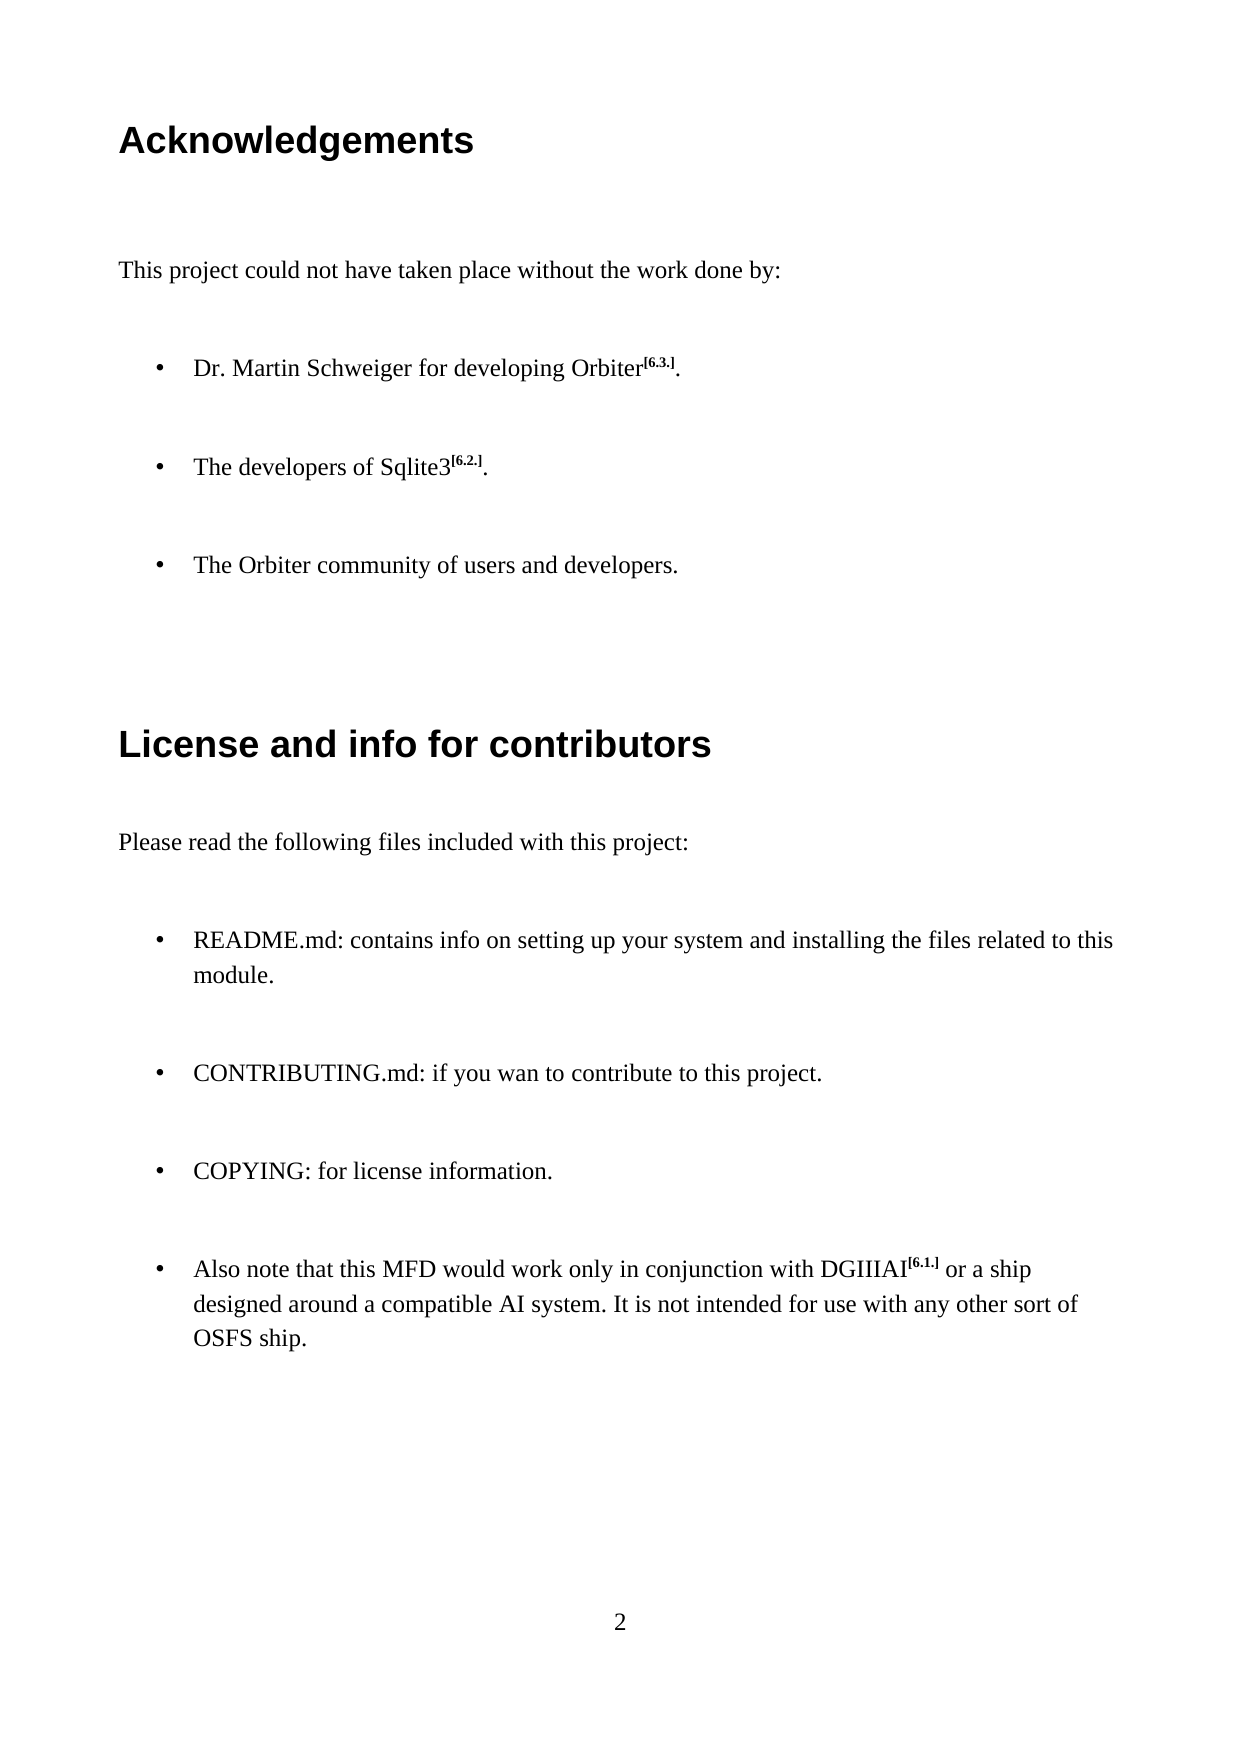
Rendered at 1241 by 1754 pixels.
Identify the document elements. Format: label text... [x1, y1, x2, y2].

list CONTRIBUTING.md: if you wan to contribute to this project. [156, 1058, 1122, 1087]
list README.md: contains info on setting up your system and installing the files related to this module. [156, 925, 1122, 988]
list The developers of Sqlite3[6.2.]. [156, 452, 1122, 480]
subtitle License and info for contributors [118, 722, 1122, 766]
list COPYING: for license information. [156, 1156, 1122, 1185]
text Please read the following files included with this project: [118, 827, 1122, 856]
text This project could not have taken place without the work done by: [118, 255, 1122, 284]
list Also note that this MFD would work only in conjunction with DGIIIAI[6.1.] or a ship designed around a compatible AI system. It is not intended for use with any other sort of OSFS ship. [156, 1254, 1122, 1352]
list Dr. Martin Schweiger for developing Orbiter[6.3.]. [156, 353, 1122, 382]
list The Orbiter community of users and developers. [156, 550, 1122, 578]
subtitle Acknowledgements [118, 118, 1122, 162]
